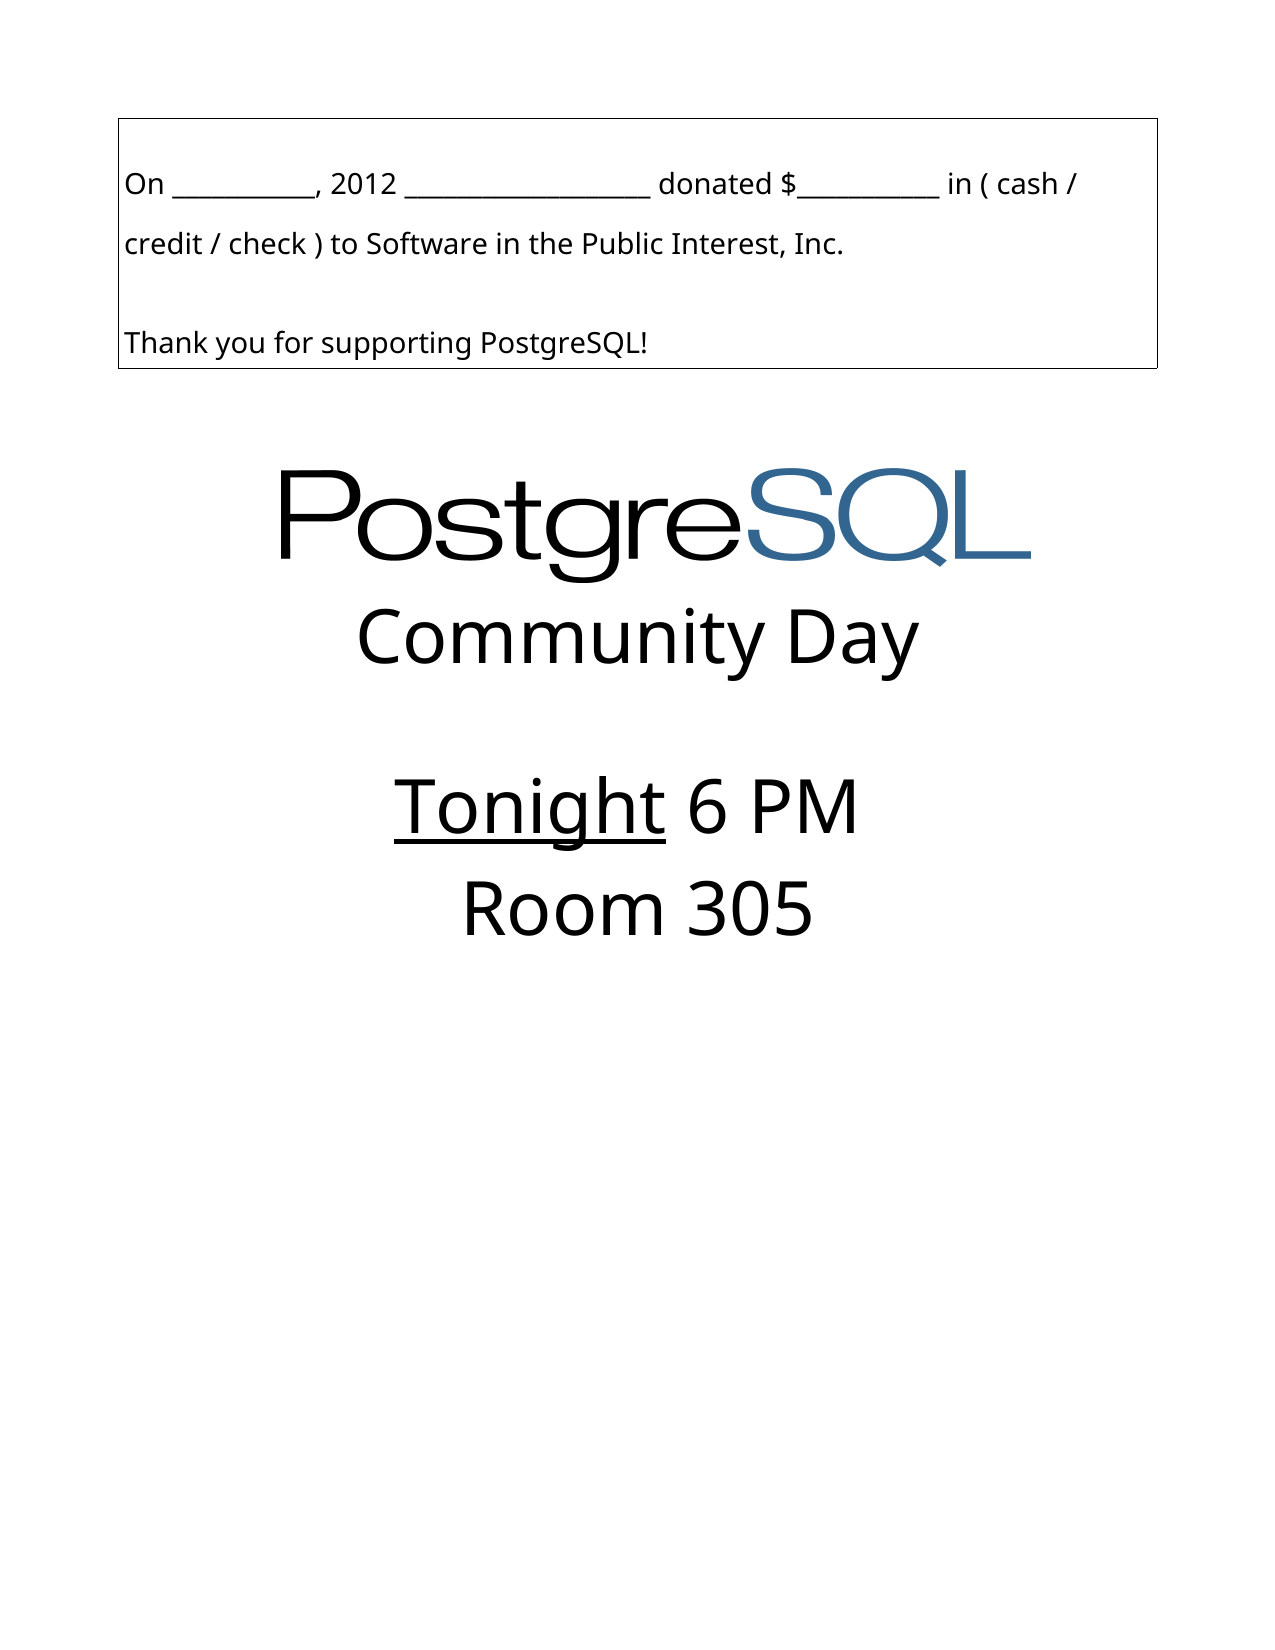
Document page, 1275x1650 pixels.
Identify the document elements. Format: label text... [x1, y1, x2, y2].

picture [281, 456, 1031, 583]
table_cell On ___________, 2012 ___________________ donated $___________ in ( cash / credit / check ) to Software in the Public Interest, Inc. Thank you for supporting PostgreSQL! [119, 119, 1157, 368]
text Room 305 [118, 855, 1157, 957]
text Tonight 6 PM [118, 753, 1157, 855]
text Community Day [118, 447, 1157, 685]
